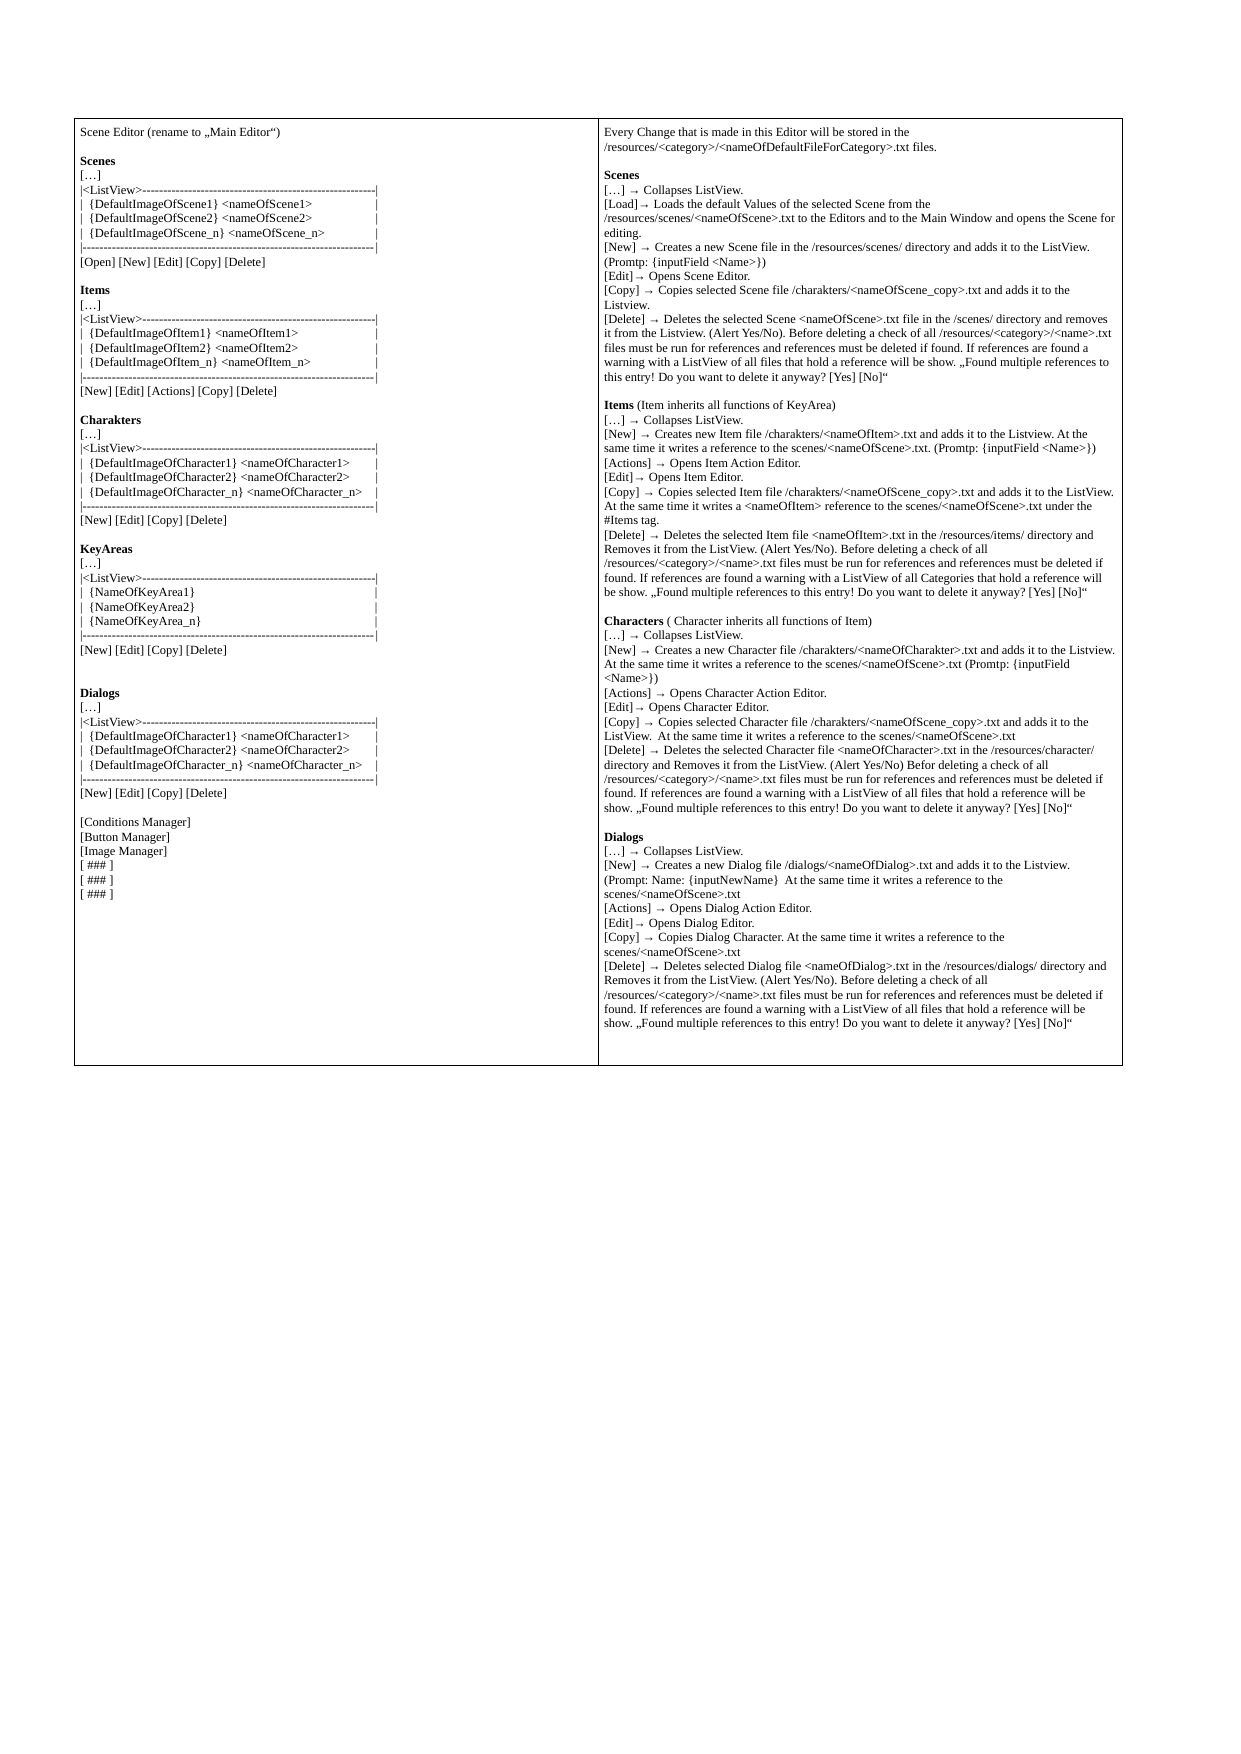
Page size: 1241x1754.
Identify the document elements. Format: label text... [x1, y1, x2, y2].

table_header Every Change that is made in this Editor will be stored in the /resources/<category>/<nameOfDefaultFileForCategory>.txt files. Scenes […] → Collapses ListView. [Load]→ Loads the default Values of the selected Scene from the /resources/scenes/<nameOfScene>.txt to the Editors and to the Main Window and opens the Scene for editing. [New] → Creates a new Scene file in the /resources/scenes/ directory and adds it to the ListView. (Promtp: {inputField <Name>}) [Edit]→ Opens Scene Editor. [Copy] → Copies selected Scene file /charakters/<nameOfScene_copy>.txt and adds it to the Listview. [Delete] → Deletes the selected Scene <nameOfScene>.txt file in the /scenes/ directory and removes it from the Listview. (Alert Yes/No). Before deleting a check of all /resources/<category>/<name>.txt files must be run for references and references must be deleted if found. If references are found a warning with a ListView of all files that hold a reference will be show. „Found multiple references to this entry! Do you want to delete it anyway? [Yes] [No]“ Items (Item inherits all functions of KeyArea) […] → Collapses ListView. [New] → Creates new Item file /charakters/<nameOfItem>.txt and adds it to the Listview. At the same time it writes a reference to the scenes/<nameOfScene>.txt. (Promtp: {inputField <Name>}) [Actions] → Opens Item Action Editor. [Edit]→ Opens Item Editor. [Copy] → Copies selected Item file /charakters/<nameOfScene_copy>.txt and adds it to the ListView. At the same time it writes a <nameOfItem> reference to the scenes/<nameOfScene>.txt under the #Items tag. [Delete] → Deletes the selected Item file <nameOfItem>.txt in the /resources/items/ directory and Removes it from the ListView. (Alert Yes/No). Before deleting a check of all /resources/<category>/<name>.txt files must be run for references and references must be deleted if found. If references are found a warning with a ListView of all Categories that hold a reference will be show. „Found multiple references to this entry! Do you want to delete it anyway? [Yes] [No]“ Characters ( Character inherits all functions of Item) […] → Collapses ListView. [New] → Creates a new Character file /charakters/<nameOfCharakter>.txt and adds it to the Listview. At the same time it writes a reference to the scenes/<nameOfScene>.txt (Promtp: {inputField <Name>}) [Actions] → Opens Character Action Editor. [Edit]→ Opens Character Editor. [Copy] → Copies selected Character file /charakters/<nameOfScene_copy>.txt and adds it to the ListView. At the same time it writes a reference to the scenes/<nameOfScene>.txt [Delete] → Deletes the selected Character file <nameOfCharacter>.txt in the /resources/character/ directory and Removes it from the ListView. (Alert Yes/No) Befor deleting a check of all /resources/<category>/<name>.txt files must be run for references and references must be deleted if found. If references are found a warning with a ListView of all files that hold a reference will be show. „Found multiple references to this entry! Do you want to delete it anyway? [Yes] [No]“ Dialogs […] → Collapses ListView. [New] → Creates a new Dialog file /dialogs/<nameOfDialog>.txt and adds it to the Listview. (Prompt: Name: {inputNewName} At the same time it writes a reference to the scenes/<nameOfScene>.txt [Actions] → Opens Dialog Action Editor. [Edit]→ Opens Dialog Editor. [Copy] → Copies Dialog Character. At the same time it writes a reference to the scenes/<nameOfScene>.txt [Delete] → Deletes selected Dialog file <nameOfDialog>.txt in the /resources/dialogs/ directory and Removes it from the ListView. (Alert Yes/No). Before deleting a check of all /resources/<category>/<name>.txt files must be run for references and references must be deleted if found. If references are found a warning with a ListView of all files that hold a reference will be show. „Found multiple references to this entry! Do you want to delete it anyway? [Yes] [No]“ [599, 119, 1122, 1065]
table_header Scene Editor (rename to „Main Editor“) Scenes […] |<ListView>--------------------------------------------------------| | {DefaultImageOfScene1} <nameOfScene1> | | {DefaultImageOfScene2} <nameOfScene2> | | {DefaultImageOfScene_n} <nameOfScene_n> | |---------------------------------------------------------------------- | [Open] [New] [Edit] [Copy] [Delete] Items […] |<ListView>--------------------------------------------------------| | {DefaultImageOfItem1} <nameOfItem1> | | {DefaultImageOfItem2} <nameOfItem2> | | {DefaultImageOfItem_n} <nameOfItem_n> | |---------------------------------------------------------------------- | [New] [Edit] [Actions] [Copy] [Delete] Charakters […] |<ListView>--------------------------------------------------------| | {DefaultImageOfCharacter1} <nameOfCharacter1> | | {DefaultImageOfCharacter2} <nameOfCharacter2> | | {DefaultImageOfCharacter_n} <nameOfCharacter_n> | |---------------------------------------------------------------------- | [New] [Edit] [Copy] [Delete] KeyAreas […] |<ListView>--------------------------------------------------------| | {NameOfKeyArea1} | | {NameOfKeyArea2} | | {NameOfKeyArea_n} | |---------------------------------------------------------------------- | [New] [Edit] [Copy] [Delete] Dialogs […] |<ListView>--------------------------------------------------------| | {DefaultImageOfCharacter1} <nameOfCharacter1> | | {DefaultImageOfCharacter2} <nameOfCharacter2> | | {DefaultImageOfCharacter_n} <nameOfCharacter_n> | |---------------------------------------------------------------------- | [New] [Edit] [Copy] [Delete] [Conditions Manager] [Button Manager] [Image Manager] [ ### ] [ ### ] [ ### ] [75, 119, 598, 1065]
